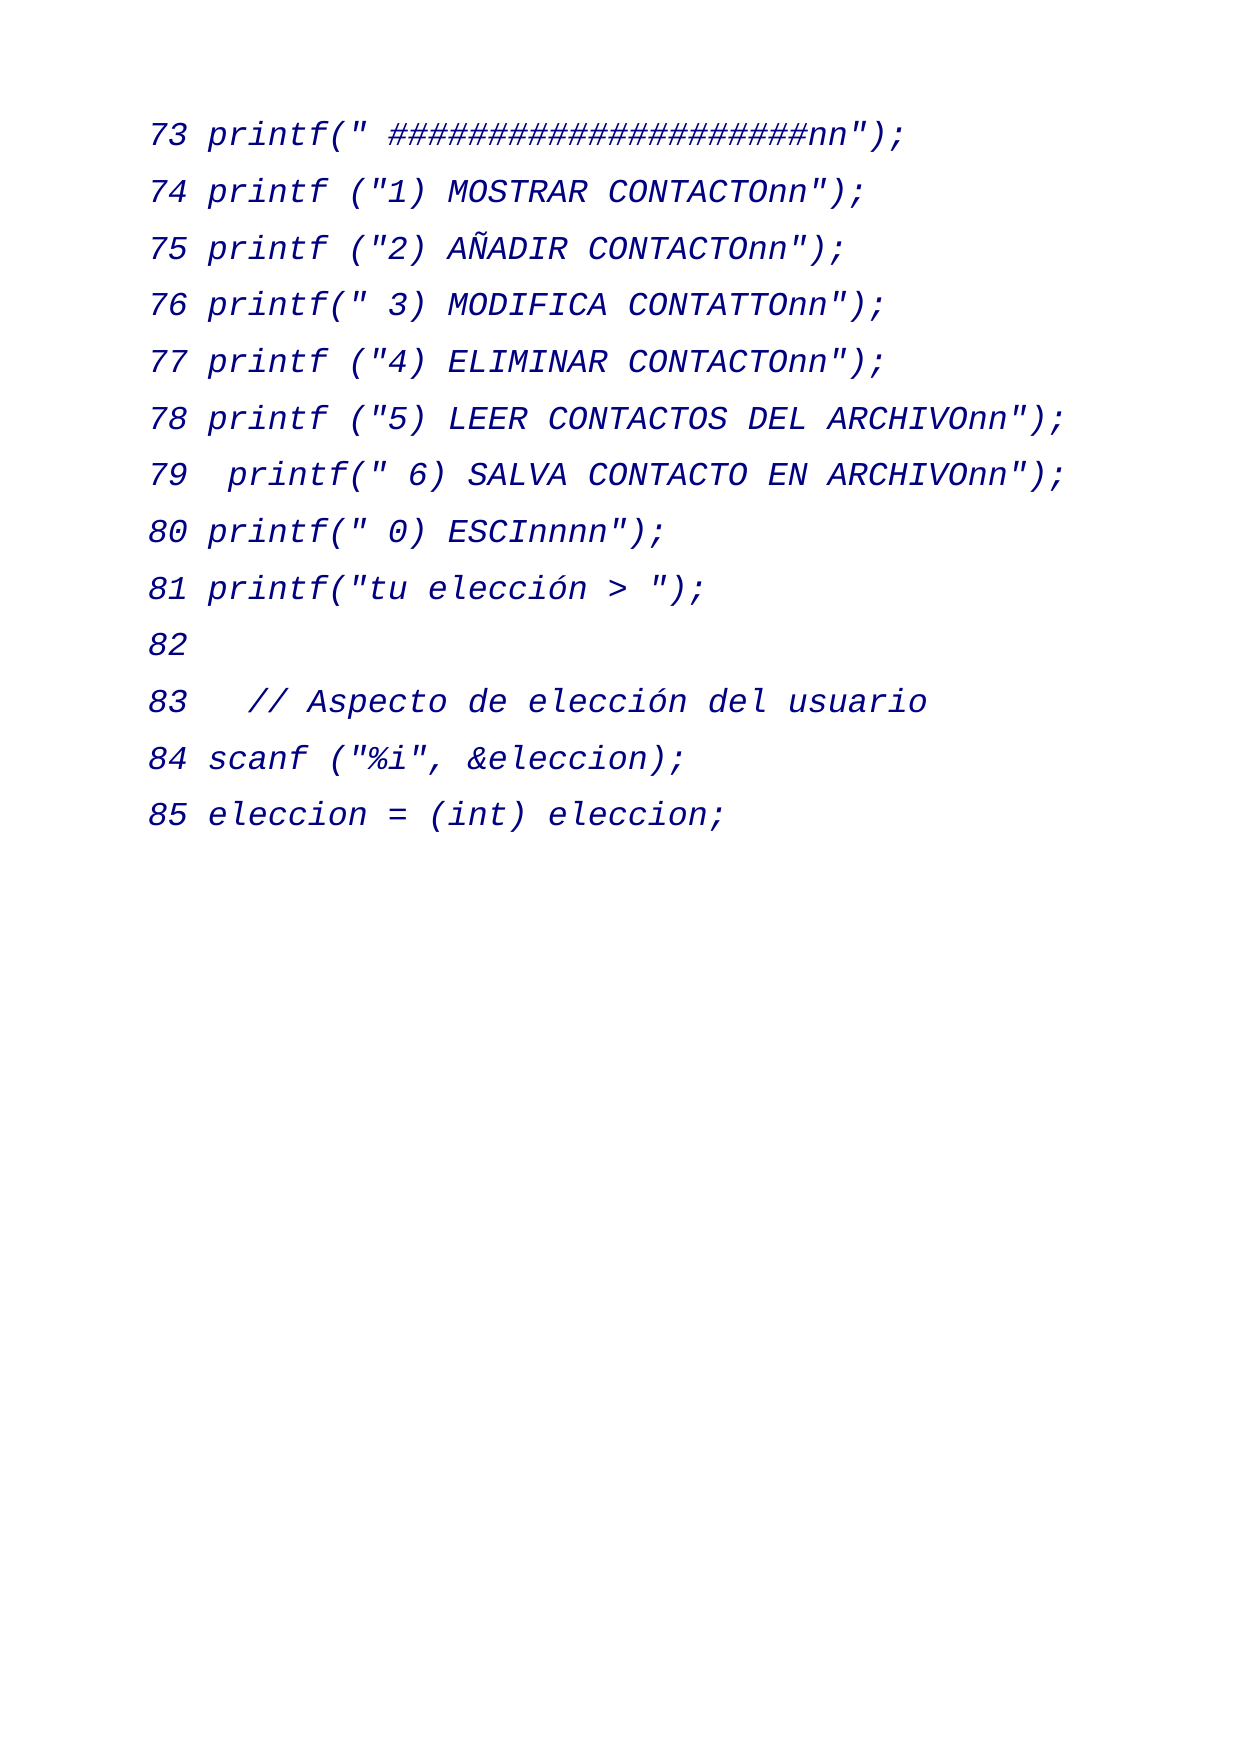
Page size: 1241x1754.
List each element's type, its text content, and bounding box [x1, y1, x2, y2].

text 82 [148, 628, 1093, 666]
text 76 printf(" 3) MODIFICA CONTATTOnn"); [148, 288, 1093, 326]
text 75 printf ("2) AÑADIR CONTACTOnn"); [148, 231, 1093, 269]
text 73 printf(" #####################nn"); [148, 118, 1093, 156]
text 77 printf ("4) ELIMINAR CONTACTOnn"); [148, 345, 1093, 383]
text 84 scanf ("%i", &eleccion); [148, 741, 1093, 779]
text 74 printf ("1) MOSTRAR CONTACTOnn"); [148, 175, 1093, 213]
text 79 printf(" 6) SALVA CONTACTO EN ARCHIVOnn"); [148, 458, 1093, 496]
text 81 printf("tu elección > "); [148, 571, 1093, 609]
text 83 // Aspecto de elección del usuario [148, 685, 1093, 723]
text 80 printf(" 0) ESCInnnn"); [148, 515, 1093, 553]
text 78 printf ("5) LEER CONTACTOS DEL ARCHIVOnn"); [148, 401, 1093, 439]
text 85 eleccion = (int) eleccion; [148, 798, 1093, 836]
